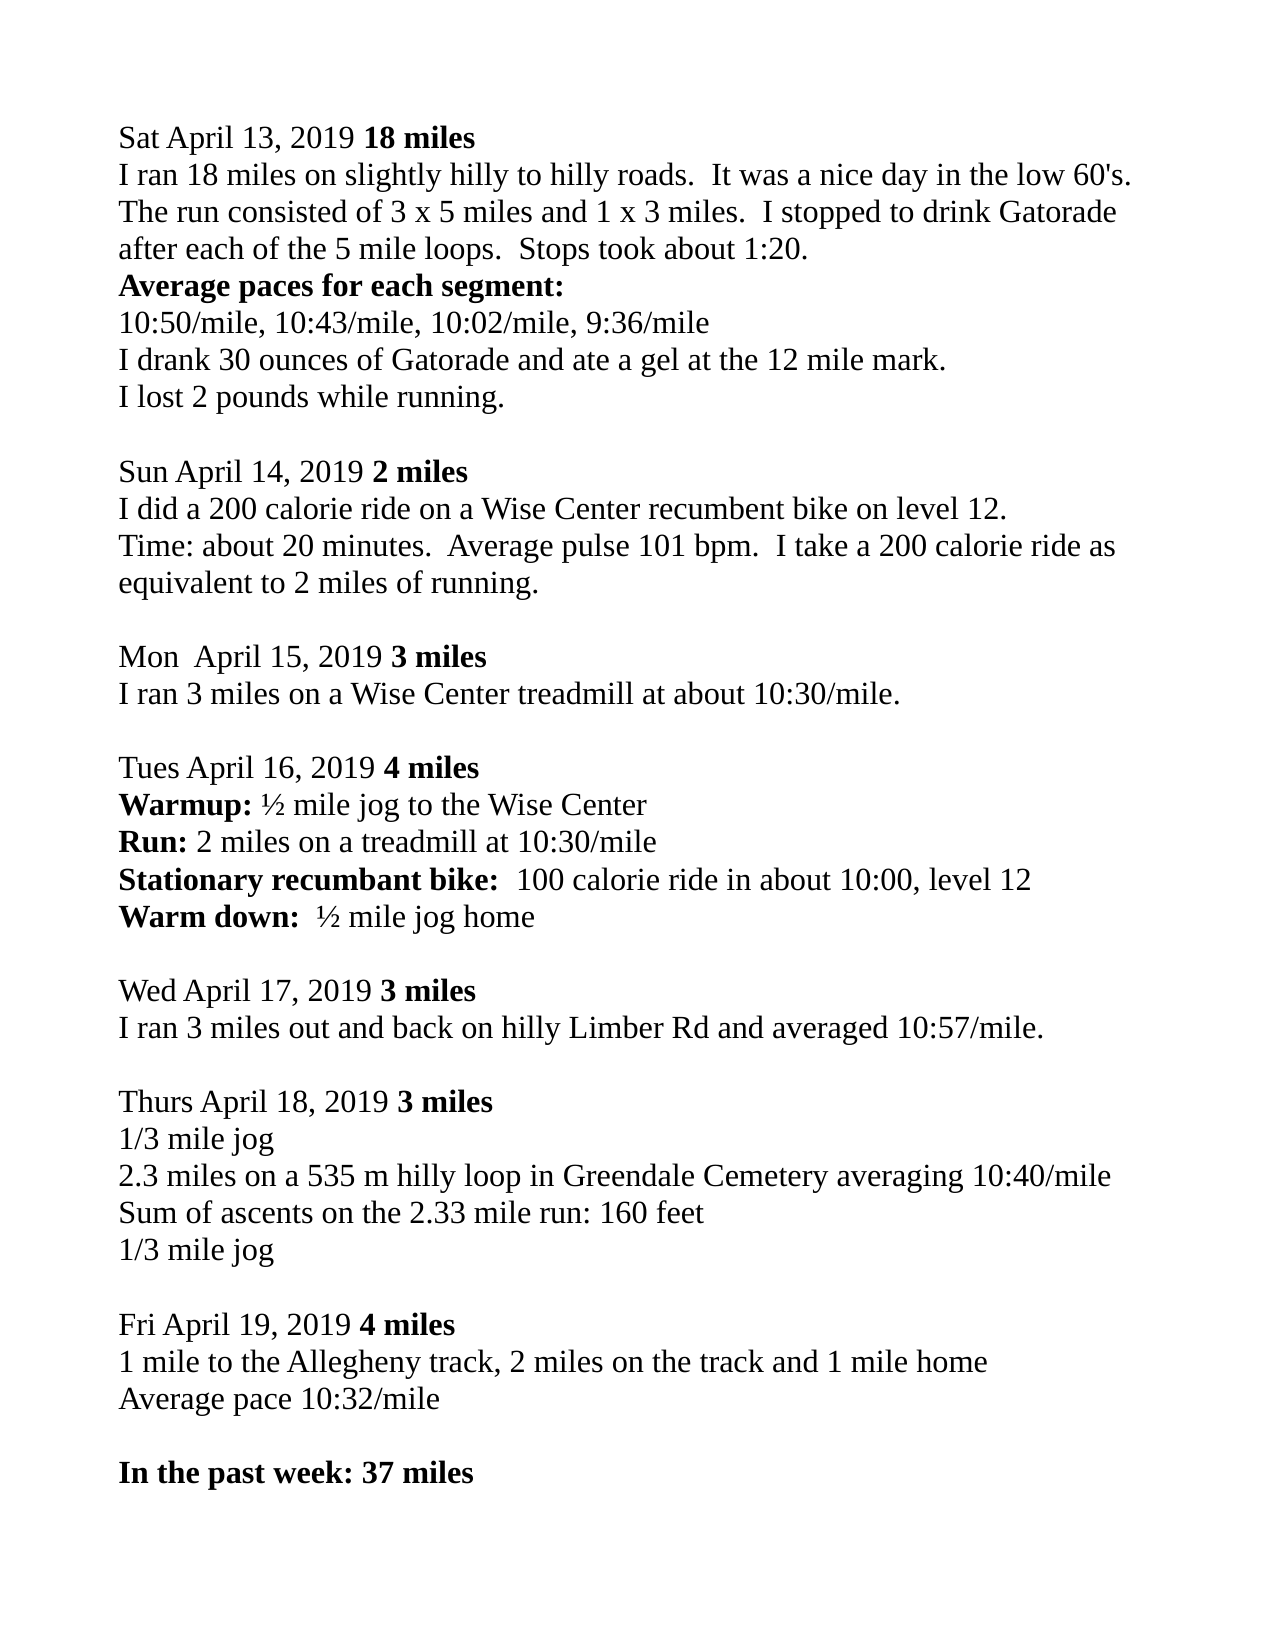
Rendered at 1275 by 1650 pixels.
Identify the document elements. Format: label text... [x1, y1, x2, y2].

text Average pace 10:32/mile [118, 1379, 1161, 1416]
text I ran 18 miles on slightly hilly to hilly roads. It was a nice day in the low 60's. The run consisted of 3 x 5 miles and 1 x 3 miles. I stopped to drink Gatorade after each of the 5 mile loops. Stops took about 1:20. [118, 155, 1161, 266]
list Sum of ascents on the 2.33 mile run: 160 feet [118, 1193, 1161, 1231]
text 1/3 mile jog [118, 1119, 1161, 1156]
list 2.3 miles on a 535 m hilly loop in Greendale Cemetery averaging 10:40/mile [118, 1156, 1161, 1193]
text 10:50/mile, 10:43/mile, 10:02/mile, 9:36/mile [118, 303, 1161, 341]
text I drank 30 ounces of Gatorade and ate a gel at the 12 mile mark. [118, 341, 1161, 378]
text I ran 3 miles out and back on hilly Limber Rd and averaged 10:57/mile. [118, 1008, 1161, 1045]
text In the past week: 37 miles [118, 1453, 1161, 1490]
text Mon April 15, 2019 3 miles [118, 637, 1161, 674]
text I did a 200 calorie ride on a Wise Center recumbent bike on level 12. [118, 489, 1161, 526]
text Run: 2 miles on a treadmill at 10:30/mile [118, 823, 1161, 860]
text I lost 2 pounds while running. [118, 378, 1161, 415]
text Sat April 13, 2019 18 miles [118, 118, 1161, 155]
list 1/3 mile jog [118, 1231, 1161, 1268]
text Warm down: ½ mile jog home [118, 897, 1161, 934]
text I ran 3 miles on a Wise Center treadmill at about 10:30/mile. [118, 674, 1161, 711]
text Stationary recumbant bike: 100 calorie ride in about 10:00, level 12 [118, 860, 1161, 897]
text Wed April 17, 2019 3 miles [118, 971, 1161, 1008]
text 1 mile to the Allegheny track, 2 miles on the track and 1 mile home [118, 1342, 1161, 1379]
text Average paces for each segment: [118, 266, 1161, 303]
text Sun April 14, 2019 2 miles [118, 452, 1161, 489]
text Time: about 20 minutes. Average pulse 101 bpm. I take a 200 calorie ride as equivalent to 2 miles of running. [118, 526, 1161, 600]
text Tues April 16, 2019 4 miles [118, 748, 1161, 786]
text Fri April 19, 2019 4 miles [118, 1305, 1161, 1342]
text Thurs April 18, 2019 3 miles [118, 1082, 1161, 1119]
text Warmup: ½ mile jog to the Wise Center [118, 786, 1161, 823]
